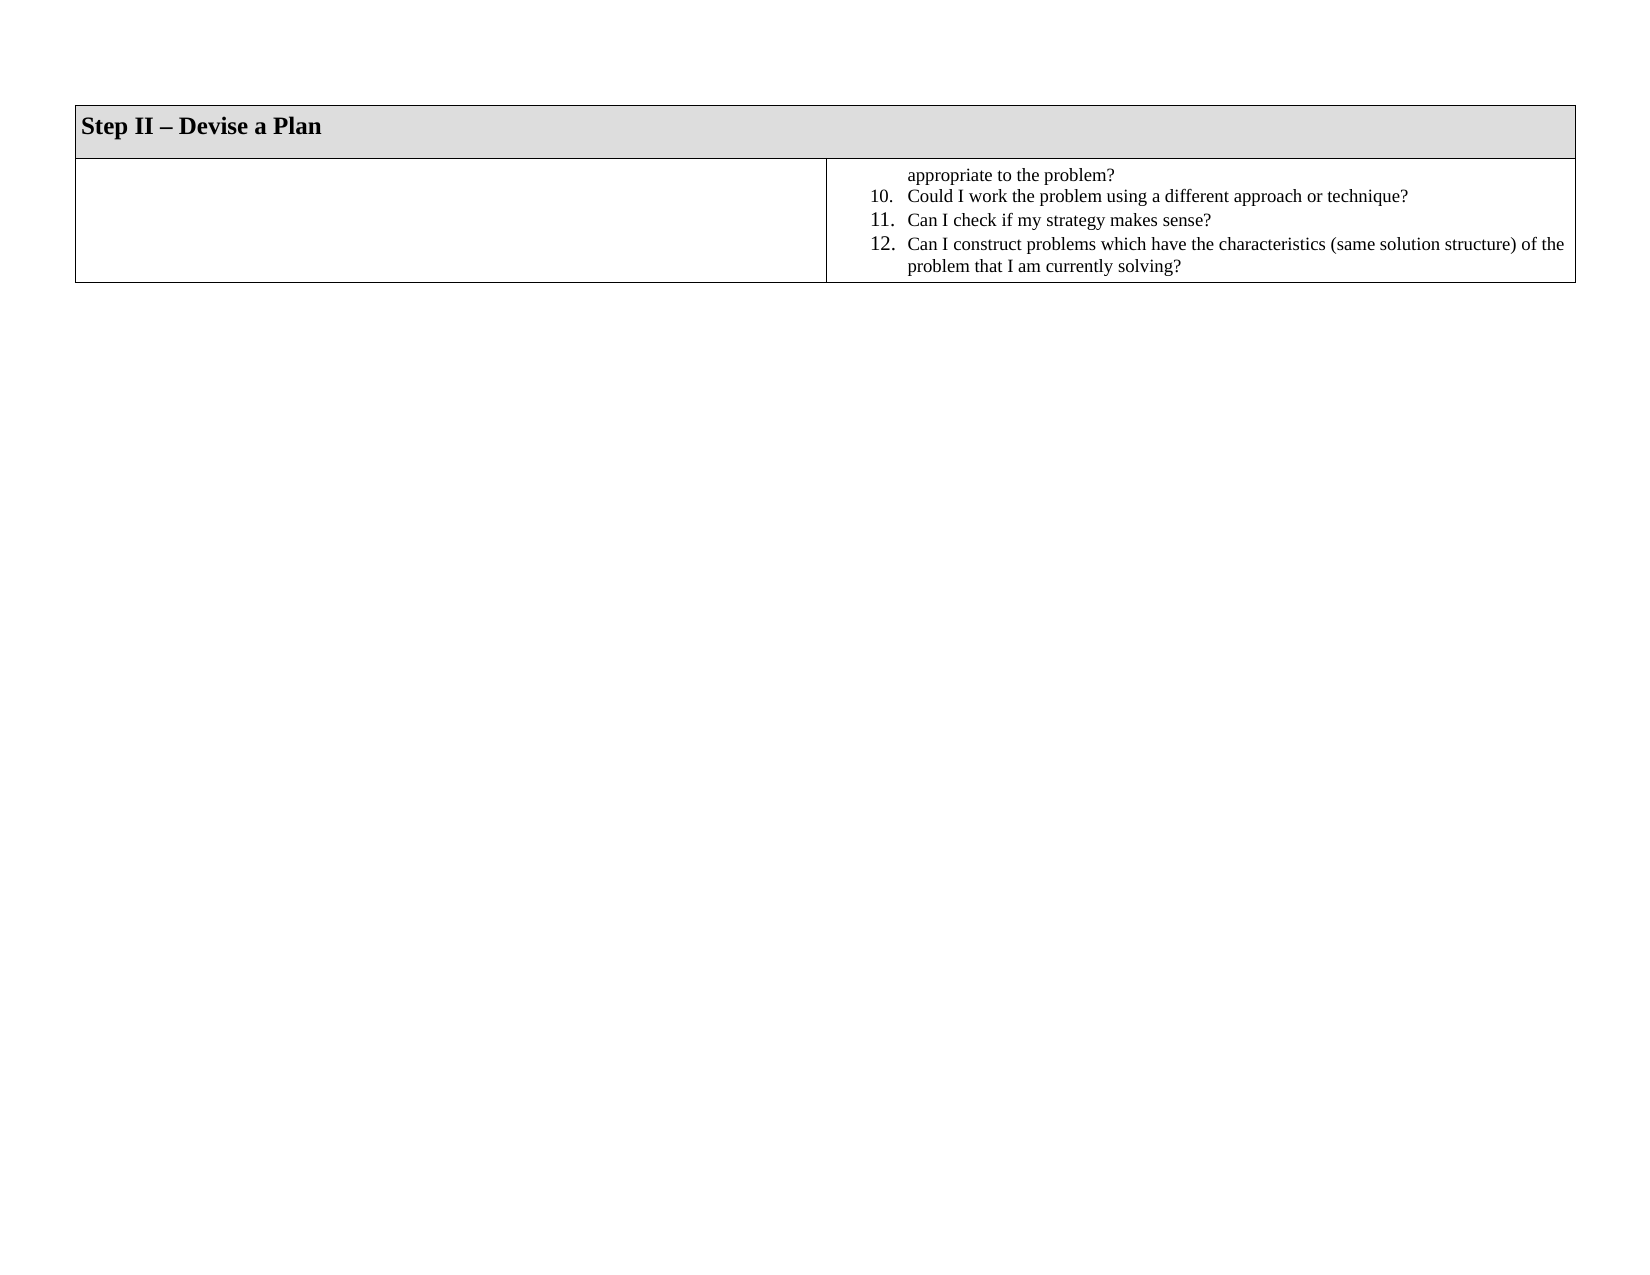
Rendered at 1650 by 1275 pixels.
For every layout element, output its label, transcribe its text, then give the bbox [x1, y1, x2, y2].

table_cell [76, 159, 826, 282]
table_header Step II – Devise a Plan [76, 106, 1575, 158]
table_cell After mapping a solution method, has my understanting of the problem changed from step 1? If so how? Can I check the logic of the plan? What strategies were the most helpful to me in devising the plan? What are the most important conclusion(s) or Implication(s) that I have made in devising a solution plan? Does my plan make sense.? What did I learn from developing a solution plan? Can my plan be extended to other types of problems? What would I do differently next time Can I present my plan using a clear coherent argument reflecting the sophistication appropriate to the problem? Could I work the problem using a different approach or technique? Can I check if my strategy makes sense? Can I construct problems which have the characteristics (same solution structure) of the problem that I am currently solving? [827, 159, 1575, 282]
